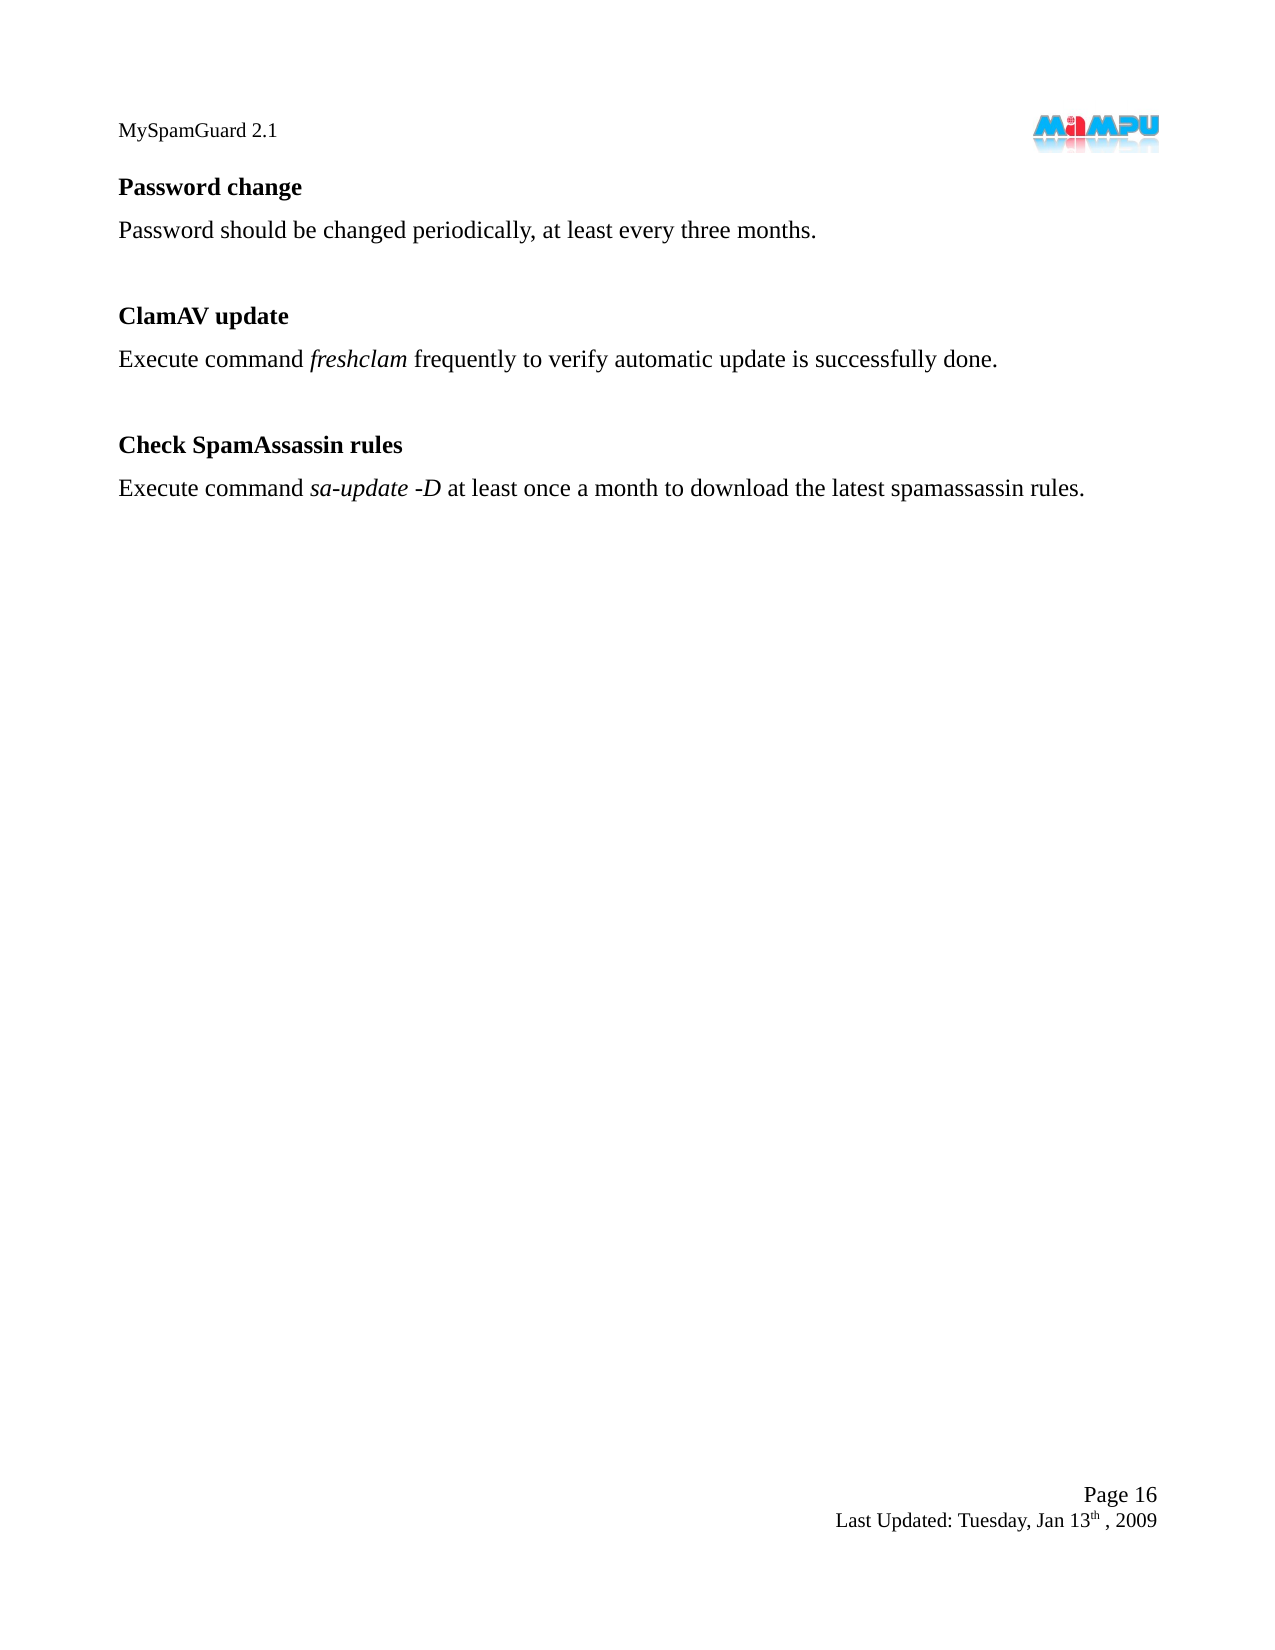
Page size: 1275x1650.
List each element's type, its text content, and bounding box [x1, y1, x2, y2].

text ClamAV update [118, 301, 1157, 330]
text Execute command freshclam frequently to verify automatic update is successfully done. [118, 344, 1157, 373]
text Execute command sa-update -D at least once a month to download the latest spamassassin rules. [118, 473, 1157, 502]
picture [1032, 100, 1159, 153]
text Check SpamAssassin rules [118, 430, 1157, 459]
text Password should be changed periodically, at least every three months. [118, 215, 1157, 243]
text Password change [118, 172, 1157, 200]
